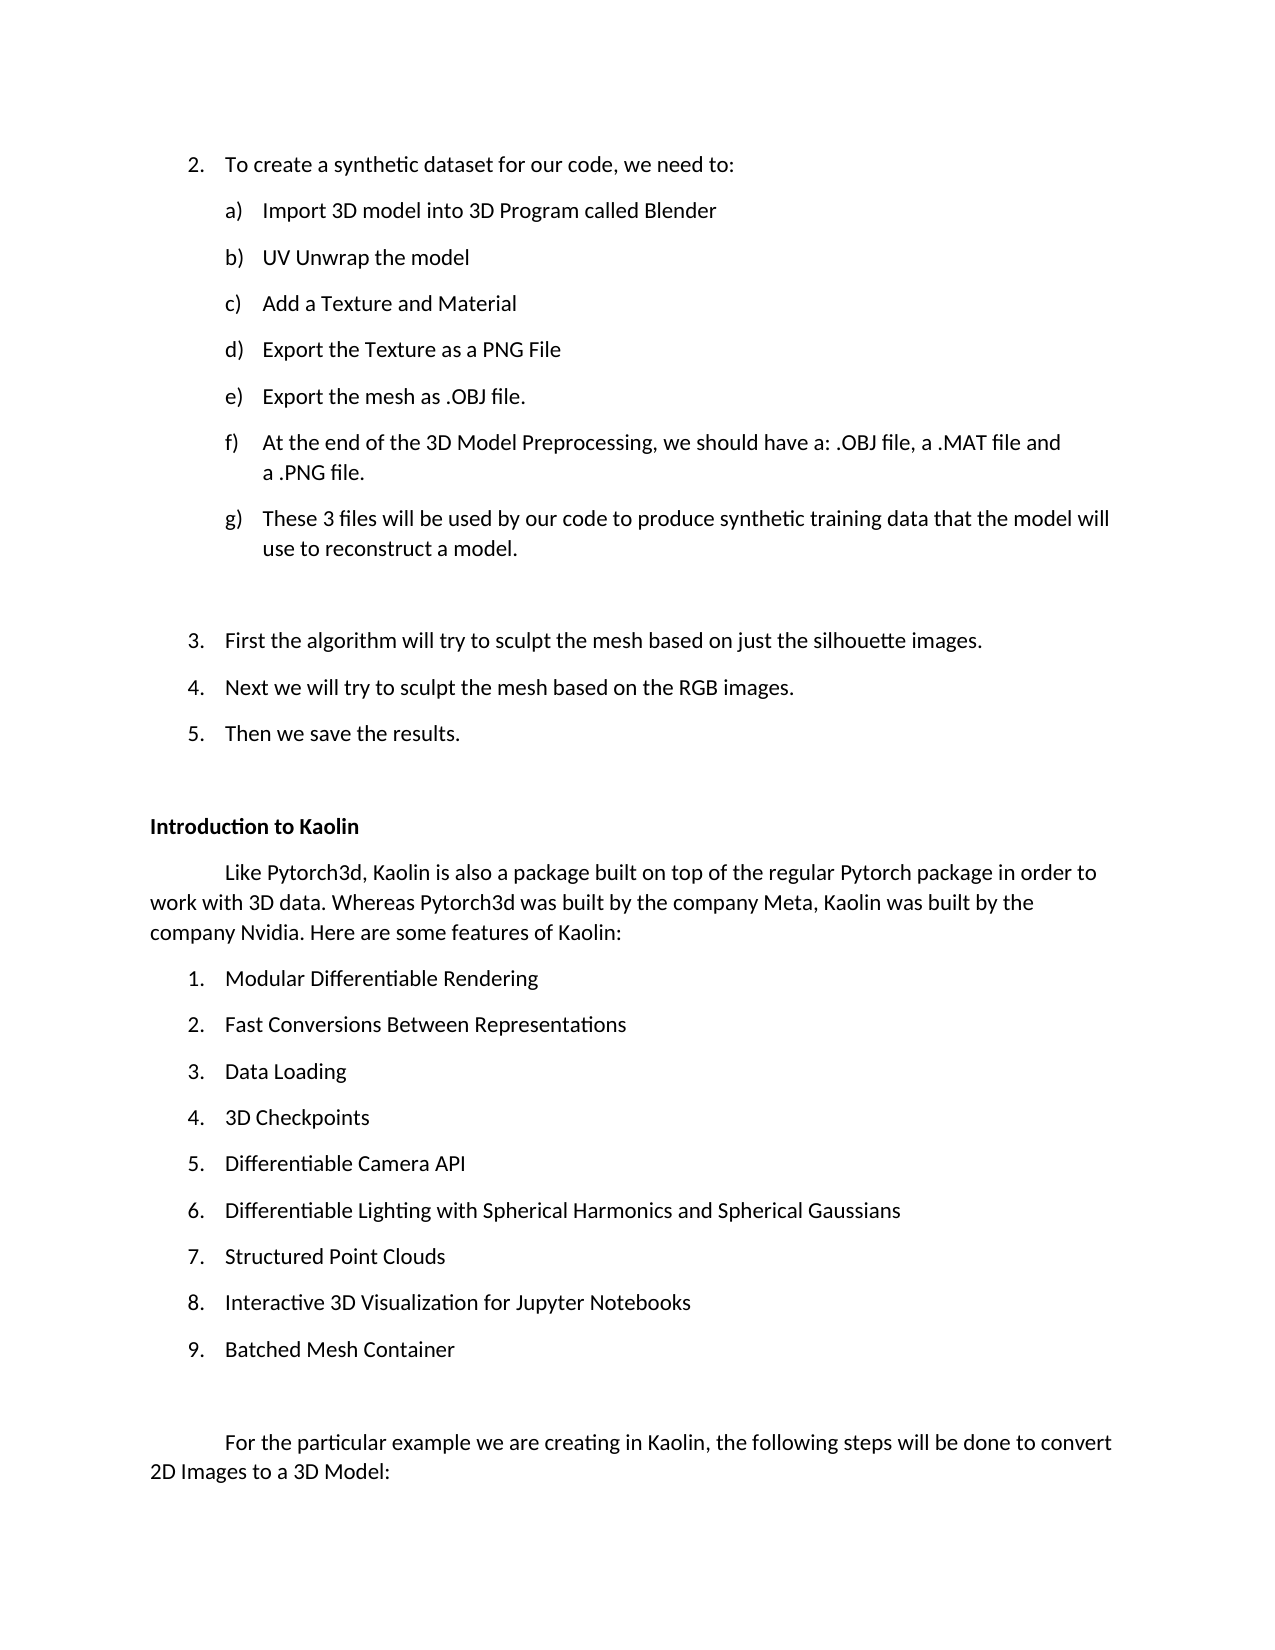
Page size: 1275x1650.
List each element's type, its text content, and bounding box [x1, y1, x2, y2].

list Then we save the results. [187, 719, 1125, 747]
list Modular Differentiable Rendering [187, 964, 1125, 992]
list Next we will try to sculpt the mesh based on the RGB images. [187, 673, 1125, 701]
list Import 3D model into 3D Program called Blender [225, 196, 1125, 224]
list Differentiable Camera API [187, 1149, 1125, 1177]
list Differentiable Lighting with Spherical Harmonics and Spherical Gaussians [187, 1196, 1125, 1224]
list Fast Conversions Between Representations [187, 1010, 1125, 1038]
text For the particular example we are creating in Kaolin, the following steps will be done to convert 2D Images to a 3D Model: [150, 1428, 1125, 1485]
list Batched Mesh Container [187, 1335, 1125, 1363]
list Data Loading [187, 1057, 1125, 1085]
list At the end of the 3D Model Preprocessing, we should have a: .OBJ file, a .MAT file and a .PNG file. [225, 428, 1125, 486]
list UV Unwrap the model [225, 243, 1125, 271]
list These 3 files will be used by our code to produce synthetic training data that the model will use to reconstruct a model. [225, 504, 1125, 562]
list To create a synthetic dataset for our code, we need to: [187, 150, 1125, 178]
list Add a Texture and Material [225, 289, 1125, 317]
list Export the mesh as .OBJ file. [225, 382, 1125, 410]
list Export the Texture as a PNG File [225, 335, 1125, 363]
text Like Pytorch3d, Kaolin is also a package built on top of the regular Pytorch package in order to work with 3D data. Whereas Pytorch3d was built by the company Meta, Kaolin was built by the company Nvidia. Here are some features of Kaolin: [150, 858, 1125, 946]
list 3D Checkpoints [187, 1103, 1125, 1131]
list Structured Point Clouds [187, 1242, 1125, 1270]
list First the algorithm will try to sculpt the mesh based on just the silhouette images. [187, 627, 1125, 654]
text Introduction to Kaolin [150, 812, 1125, 840]
list Interactive 3D Visualization for Jupyter Notebooks [187, 1288, 1125, 1317]
